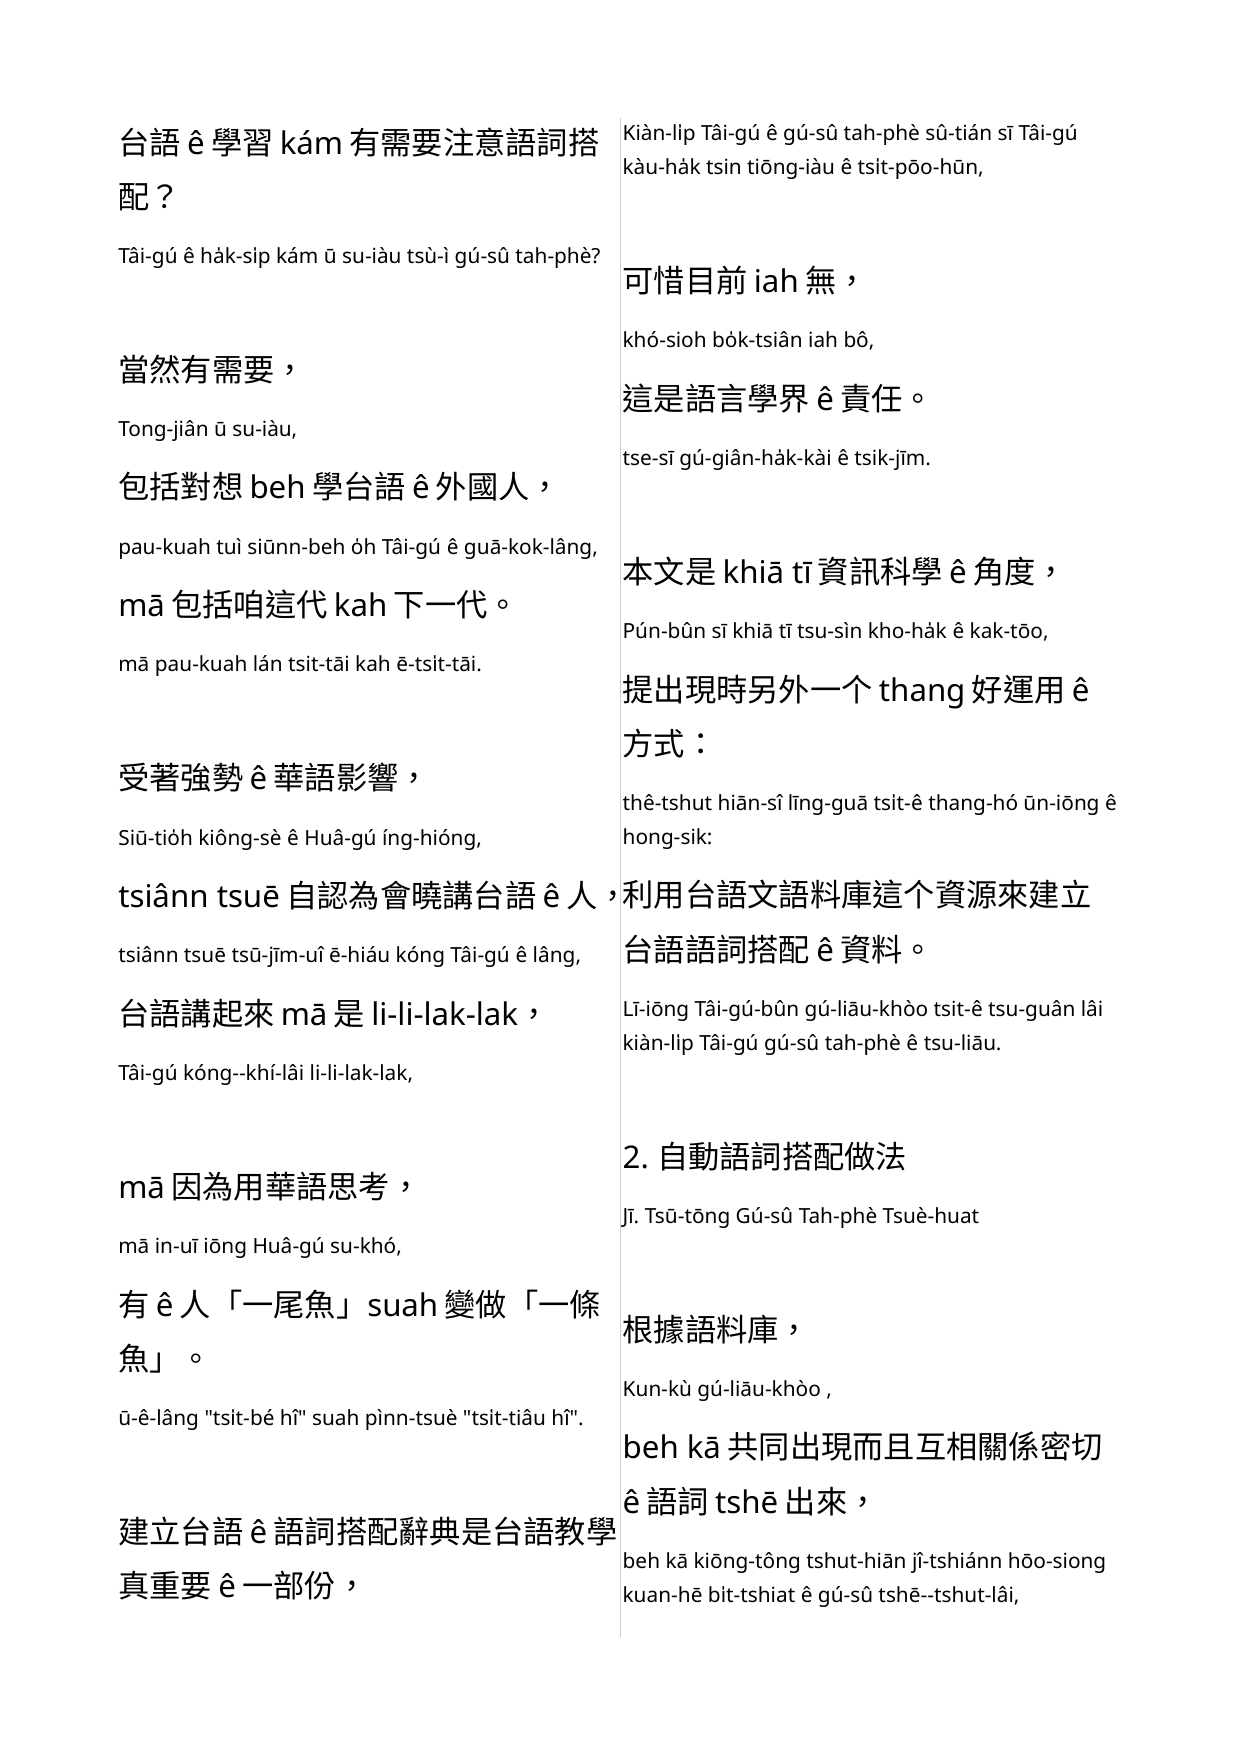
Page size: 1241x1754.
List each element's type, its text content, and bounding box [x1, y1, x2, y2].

text 這是語言學界ê責任。 [622, 374, 1122, 419]
text 台語ê學習kám有需要注意語詞搭配？ [118, 118, 618, 218]
text Kiàn-li̍p Tâi-gú ê gú-sû tah-phè sû-tián sī Tâi-gú kàu-ha̍k tsin tiōng-iàu ê tsi̍t-pōo-hūn, [622, 118, 1122, 181]
text Kun-kù gú-liāu-khòo , [622, 1374, 1122, 1402]
text mā pau-kuah lán tsit-tāi kah ē-tsi̍t-tāi. [118, 649, 618, 678]
text tsiânn tsuē自認為會曉講台語ê人， [118, 871, 618, 917]
text 台語講起來mā是li-li-lak-lak， [118, 989, 618, 1034]
text Tâi-gú ê ha̍k-si̍p kám ū su-iàu tsù-ì gú-sû tah-phè? [118, 241, 618, 270]
text 利用台語文語料庫這个資源來建立台語語詞搭配ê資料。 [622, 871, 1122, 970]
text mā包括咱這代kah下一代。 [118, 580, 618, 626]
text khó-sioh bo̍k-tsiân iah bô, [622, 325, 1122, 354]
text mā in-uī iōng Huâ-gú su-khó, [118, 1231, 618, 1259]
text Lī-iōng Tâi-gú-bûn gú-liāu-khòo tsit-ê tsu-guân lâi kiàn-li̍p Tâi-gú gú-sû tah-phè ê tsu-liāu. [622, 994, 1122, 1056]
text 提出現時另外一个thang好運用ê方式： [622, 665, 1122, 764]
text tse-sī gú-giân-ha̍k-kài ê tsik-jīm. [622, 443, 1122, 471]
text 根據語料庫， [622, 1305, 1122, 1350]
text 建立台語ê語詞搭配辭典是台語教學真重要ê一部份， [118, 1507, 618, 1607]
text thê-tshut hiān-sî līng-guā tsi̍t-ê thang-hó ūn-iōng ê hong-sik: [622, 788, 1122, 850]
text Jī. Tsū-tōng Gú-sû Tah-phè Tsuè-huat [622, 1201, 1122, 1229]
text 2. 自動語詞搭配做法 [622, 1132, 1122, 1177]
text 可惜目前iah無， [622, 256, 1122, 302]
text Tâi-gú kóng--khí-lâi li-li-lak-lak, [118, 1058, 618, 1086]
text Tong-jiân ū su-iàu, [118, 414, 618, 442]
text 當然有需要， [118, 345, 618, 391]
text Siū-tio̍h kiông-sè ê Huâ-gú íng-hióng, [118, 823, 618, 851]
text tsiânn tsuē tsū-jīm-uî ē-hiáu kóng Tâi-gú ê lâng, [118, 940, 618, 969]
text beh kā共同出現而且互相關係密切ê語詞tshē出來， [622, 1422, 1122, 1522]
text mā因為用華語思考， [118, 1162, 618, 1207]
text pau-kuah tuì siūnn-beh o̍h Tâi-gú ê guā-kok-lâng, [118, 532, 618, 560]
text ū-ê-lâng "tsi̍t-bé hî" suah pìnn-tsuè "tsi̍t-tiâu hî". [118, 1403, 618, 1431]
text 有ê人「一尾魚」suah變做「一條魚」。 [118, 1280, 618, 1379]
text 本文是khiā tī資訊科學ê角度， [622, 547, 1122, 592]
text Pún-bûn sī khiā tī tsu-sìn kho-ha̍k ê kak-tōo, [622, 616, 1122, 644]
text beh kā kiōng-tông tshut-hiān jî-tshiánn hōo-siong kuan-hē bi̍t-tshiat ê gú-sû tshē--tshut-lâi, [622, 1546, 1122, 1608]
text 包括對想beh學台語ê外國人， [118, 463, 618, 508]
text 受著強勢ê華語影響， [118, 753, 618, 799]
